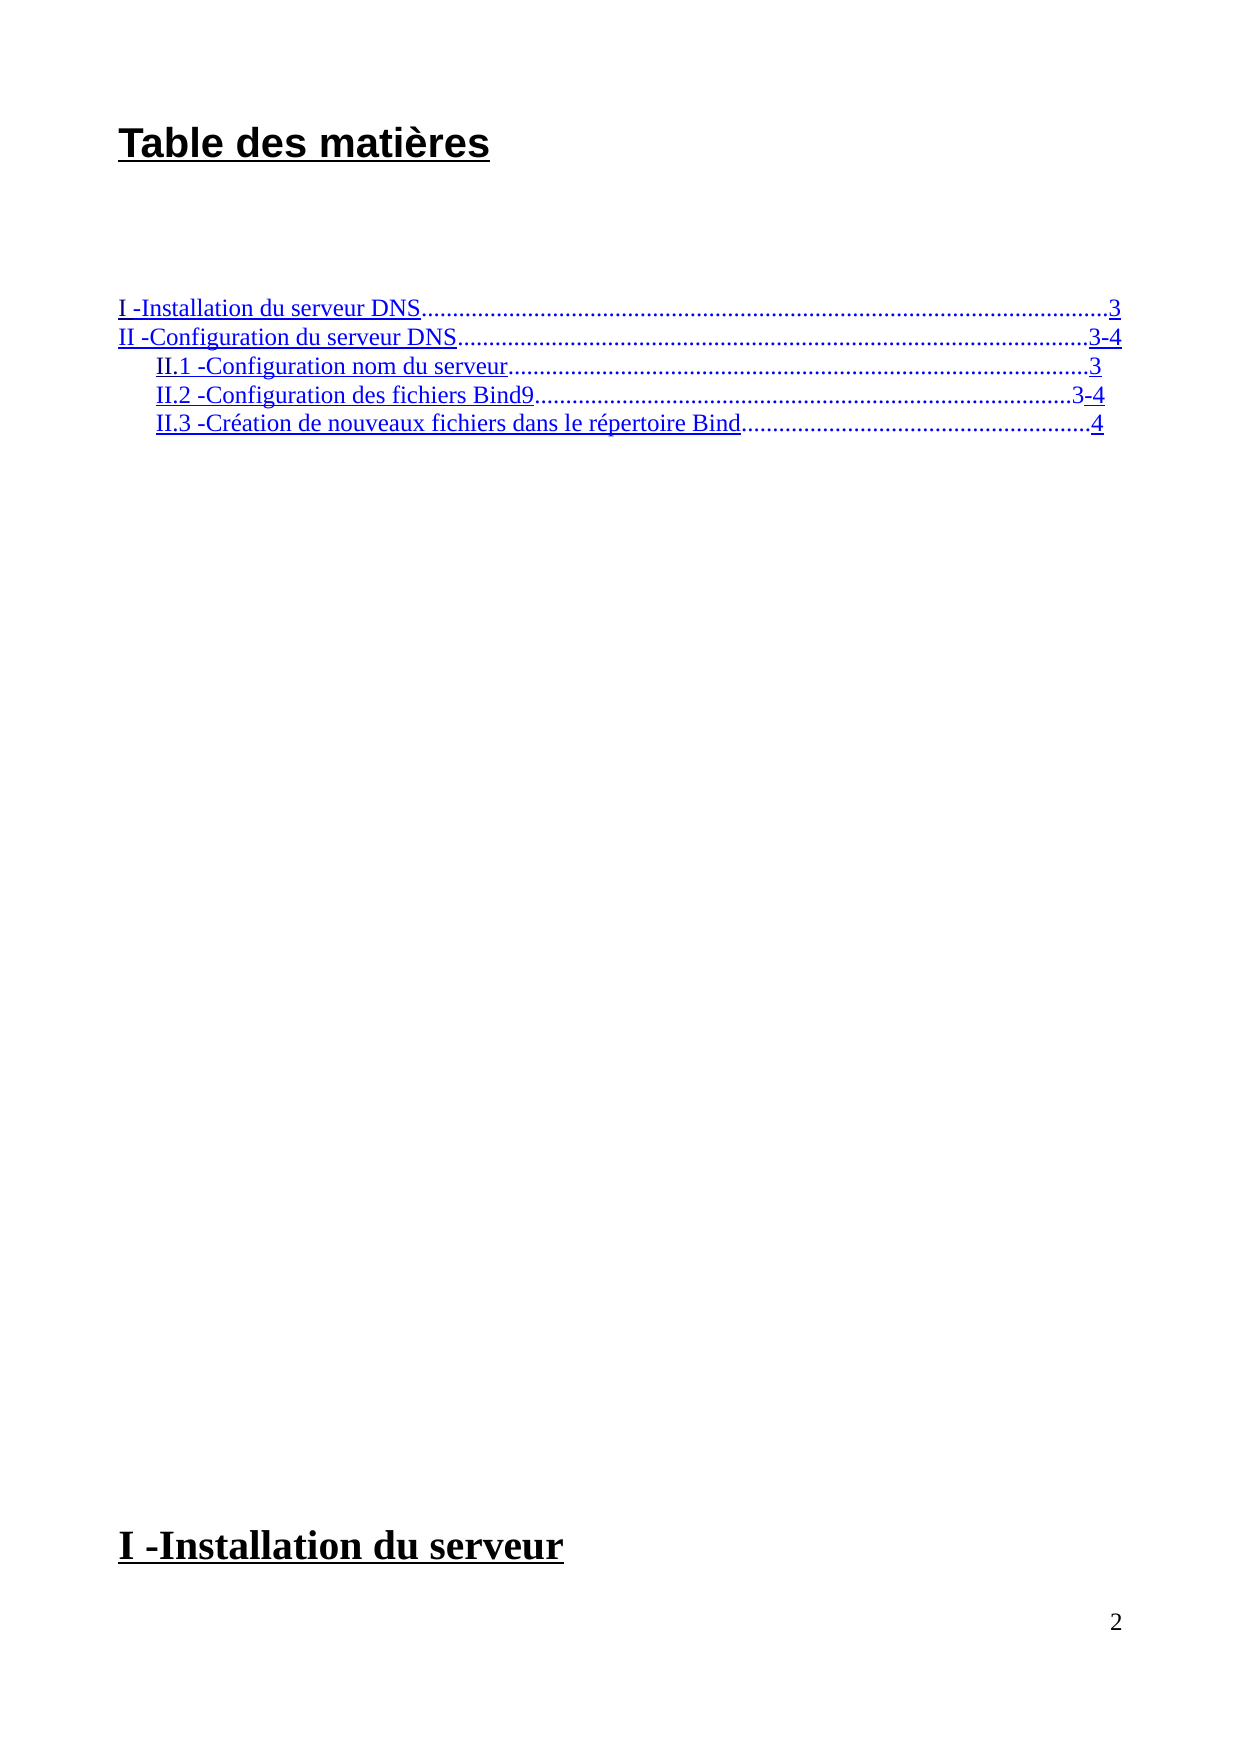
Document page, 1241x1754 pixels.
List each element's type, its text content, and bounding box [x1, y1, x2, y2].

text I -Installation du serveur [118, 1521, 1122, 1568]
text I -Installation du serveur DNS..............................................................................................................3 [118, 293, 1122, 322]
text II.1 -Configuration nom du serveur.............................................................................................3 [118, 351, 1122, 380]
text II.3 -Création de nouveaux fichiers dans le répertoire Bind........................................................4 [118, 408, 1122, 437]
text II -Configuration du serveur DNS.....................................................................................................3-4 [118, 322, 1122, 351]
text II.2 -Configuration des fichiers Bind9......................................................................................3-4 [118, 380, 1122, 408]
text Table des matières [118, 118, 1122, 166]
